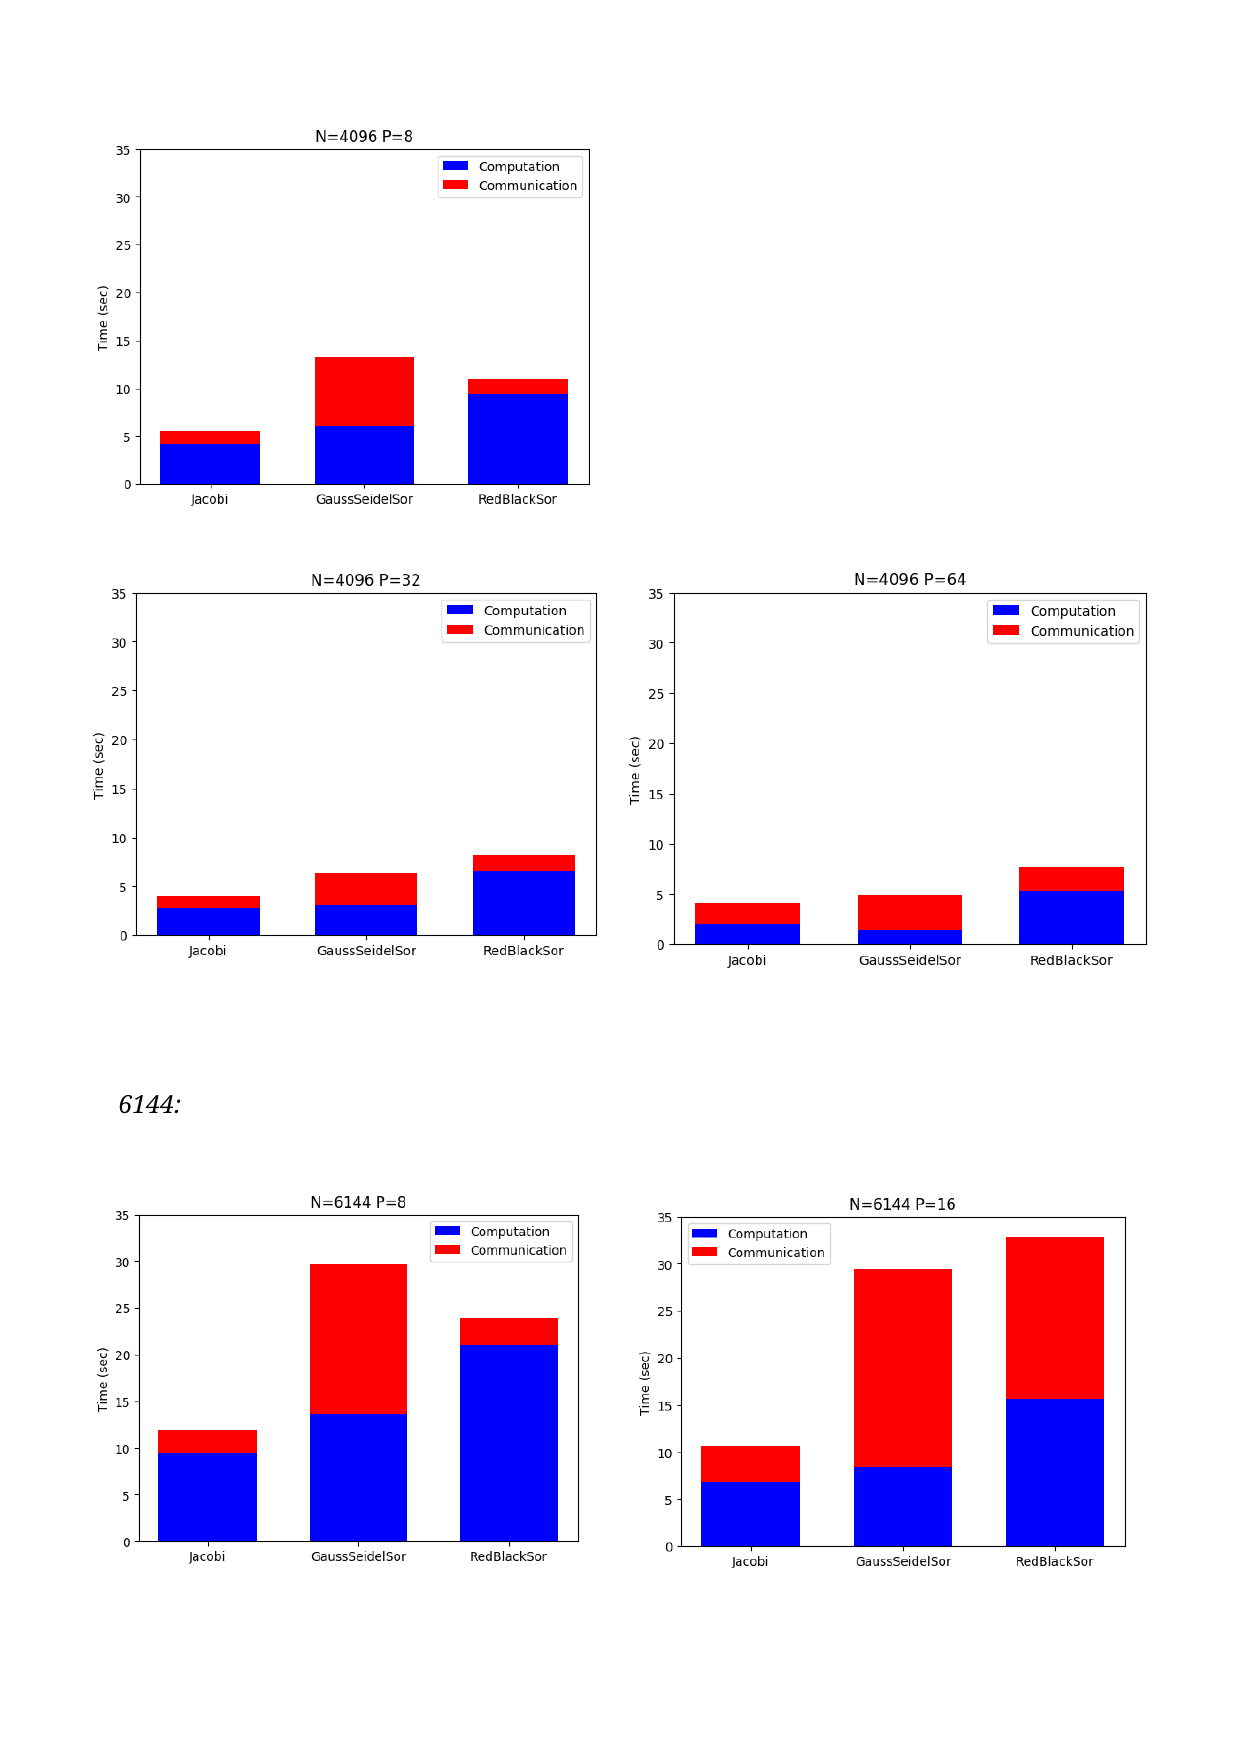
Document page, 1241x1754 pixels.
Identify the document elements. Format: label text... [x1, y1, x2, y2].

picture [88, 1186, 589, 1571]
picture [83, 563, 608, 966]
picture [88, 121, 600, 514]
text 6144: [118, 1087, 1122, 1121]
picture [619, 562, 1158, 976]
picture [630, 1188, 1135, 1576]
